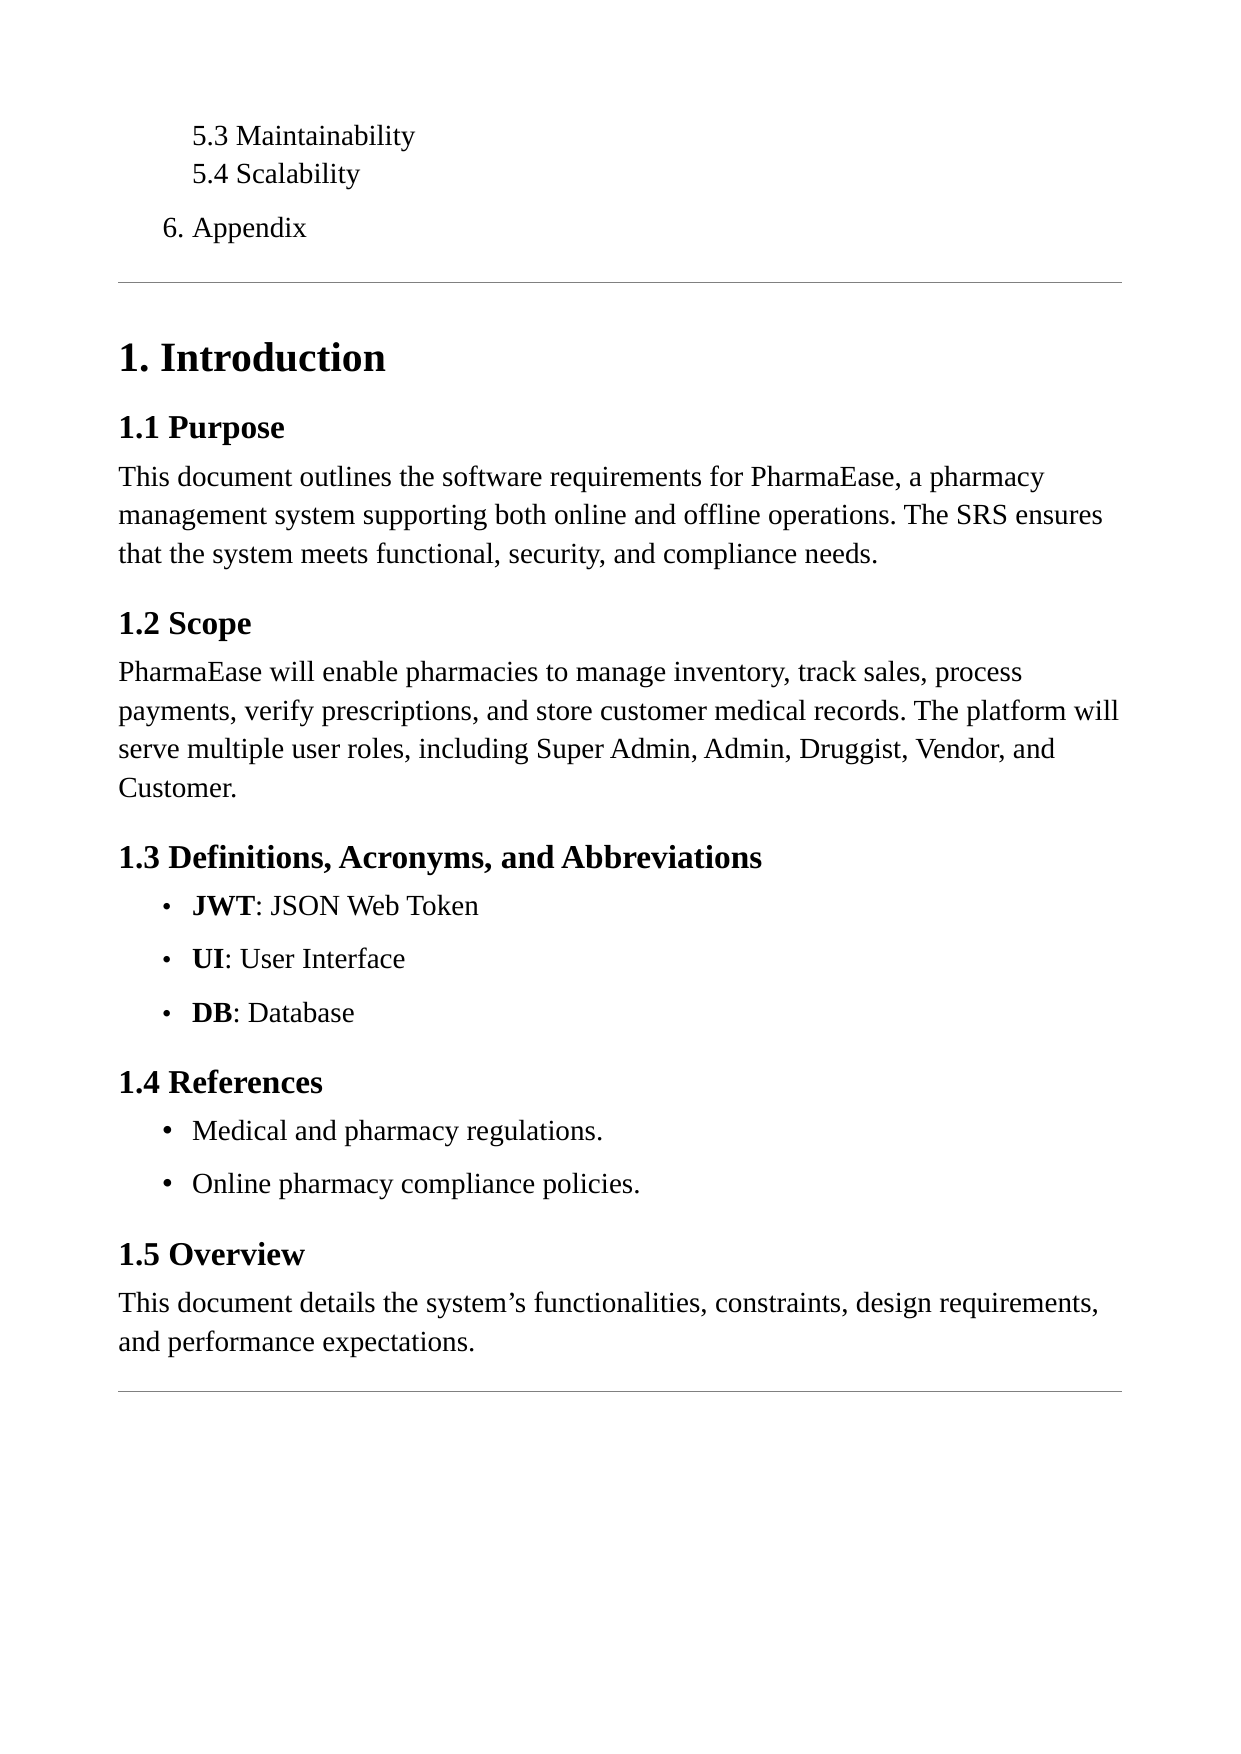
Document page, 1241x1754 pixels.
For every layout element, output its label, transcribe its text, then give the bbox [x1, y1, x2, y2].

list DB: Database [162, 995, 1122, 1028]
list 5.3 Maintainability 5.4 Scalability [162, 118, 1122, 190]
text This document details the system’s functionalities, constraints, design requirements, and performance expectations. [118, 1285, 1122, 1357]
subtitle 1.4 References [118, 1062, 1122, 1101]
text This document outlines the software requirements for PharmaEase, a pharmacy management system supporting both online and offline operations. The SRS ensures that the system meets functional, security, and compliance needs. [118, 459, 1122, 569]
subtitle 1.5 Overview [118, 1234, 1122, 1273]
text PharmaEase will enable pharmacies to manage inventory, track sales, process payments, verify prescriptions, and store customer medical records. The platform will serve multiple user roles, including Super Admin, Admin, Druggist, Vendor, and Customer. [118, 654, 1122, 803]
list Appendix [162, 210, 1122, 243]
subtitle 1. Introduction [118, 333, 1122, 381]
subtitle 1.1 Purpose [118, 408, 1122, 446]
list Medical and pharmacy regulations. [162, 1113, 1122, 1147]
subtitle 1.3 Definitions, Acronyms, and Abbreviations [118, 838, 1122, 876]
list JWT: JSON Web Token [162, 888, 1122, 922]
list Online pharmacy compliance policies. [162, 1166, 1122, 1200]
subtitle 1.2 Scope [118, 603, 1122, 642]
list UI: User Interface [162, 942, 1122, 975]
